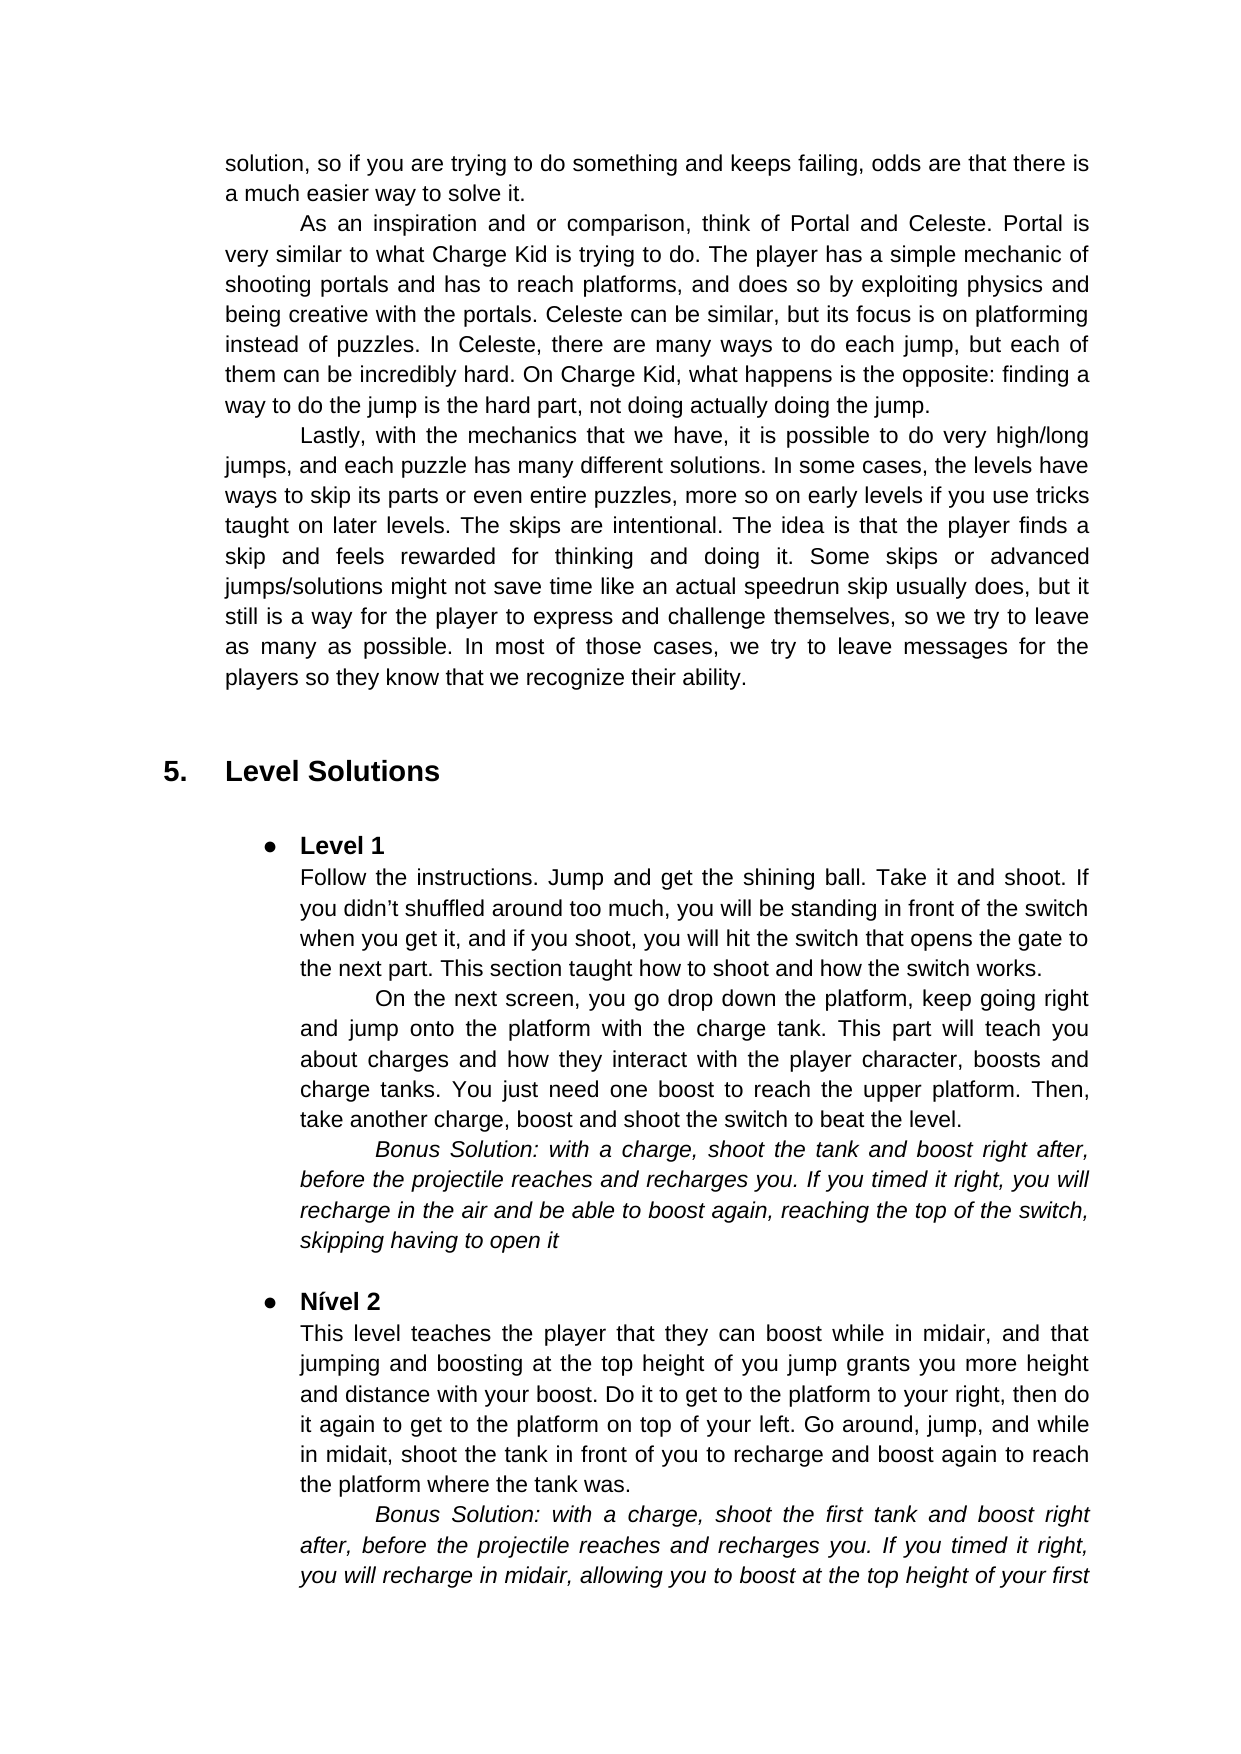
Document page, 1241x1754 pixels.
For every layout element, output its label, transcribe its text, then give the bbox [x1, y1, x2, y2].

list Level 1 [262, 831, 1090, 860]
text On the next screen, you go drop down the platform, keep going right and jump onto the platform with the charge tank. This part will teach you about charges and how they interact with the player character, boosts and charge tanks. You just need one boost to reach the upper platform. Then, take another charge, boost and shoot the switch to beat the level. [300, 985, 1090, 1132]
text solution, so if you are trying to do something and keeps failing, odds are that there is a much easier way to solve it. [225, 150, 1090, 207]
text Bonus Solution: with a charge, shoot the tank and boost right after, before the projectile reaches and recharges you. If you timed it right, you will recharge in the air and be able to boost again, reaching the top of the switch, skipping having to open it [300, 1136, 1090, 1253]
text Bonus Solution: with a charge, shoot the first tank and boost right after, before the projectile reaches and recharges you. If you timed it right, you will recharge in midair, allowing you to boost at the top height of your first [300, 1501, 1090, 1588]
list Level Solutions [187, 754, 1090, 788]
text This level teaches the player that they can boost while in midair, and that jumping and boosting at the top height of you jump grants you more height and distance with your boost. Do it to get to the platform to your right, then do it again to get to the platform on top of your left. Go around, jump, and while in midait, shoot the tank in front of you to recharge and boost again to reach the platform where the tank was. [300, 1320, 1090, 1498]
text Lastly, with the mechanics that we have, it is possible to do very high/long jumps, and each puzzle has many different solutions. In some cases, the levels have ways to skip its parts or even entire puzzles, more so on early levels if you use tricks taught on later levels. The skips are intentional. The idea is that the player finds a skip and feels rewarded for thinking and doing it. Some skips or advanced jumps/solutions might not save time like an actual speedrun skip usually does, but it still is a way for the player to express and challenge themselves, so we try to leave as many as possible. In most of those cases, we try to leave messages for the players so they know that we recognize their ability. [225, 422, 1090, 690]
list Nível 2 [262, 1287, 1090, 1316]
text As an inspiration and or comparison, think of Portal and Celeste. Portal is very similar to what Charge Kid is trying to do. The player has a simple mechanic of shooting portals and has to reach platforms, and does so by exploiting physics and being creative with the portals. Celeste can be similar, but its focus is on platforming instead of puzzles. In Celeste, there are many ways to do each jump, but each of them can be incredibly hard. On Charge Kid, what happens is the opposite: finding a way to do the jump is the hard part, not doing actually doing the jump. [225, 210, 1090, 418]
text Follow the instructions. Jump and get the shining ball. Take it and shoot. If you didn’t shuffled around too much, you will be standing in front of the switch when you get it, and if you shoot, you will hit the switch that opens the gate to the next part. This section taught how to shoot and how the switch works. [300, 864, 1090, 981]
